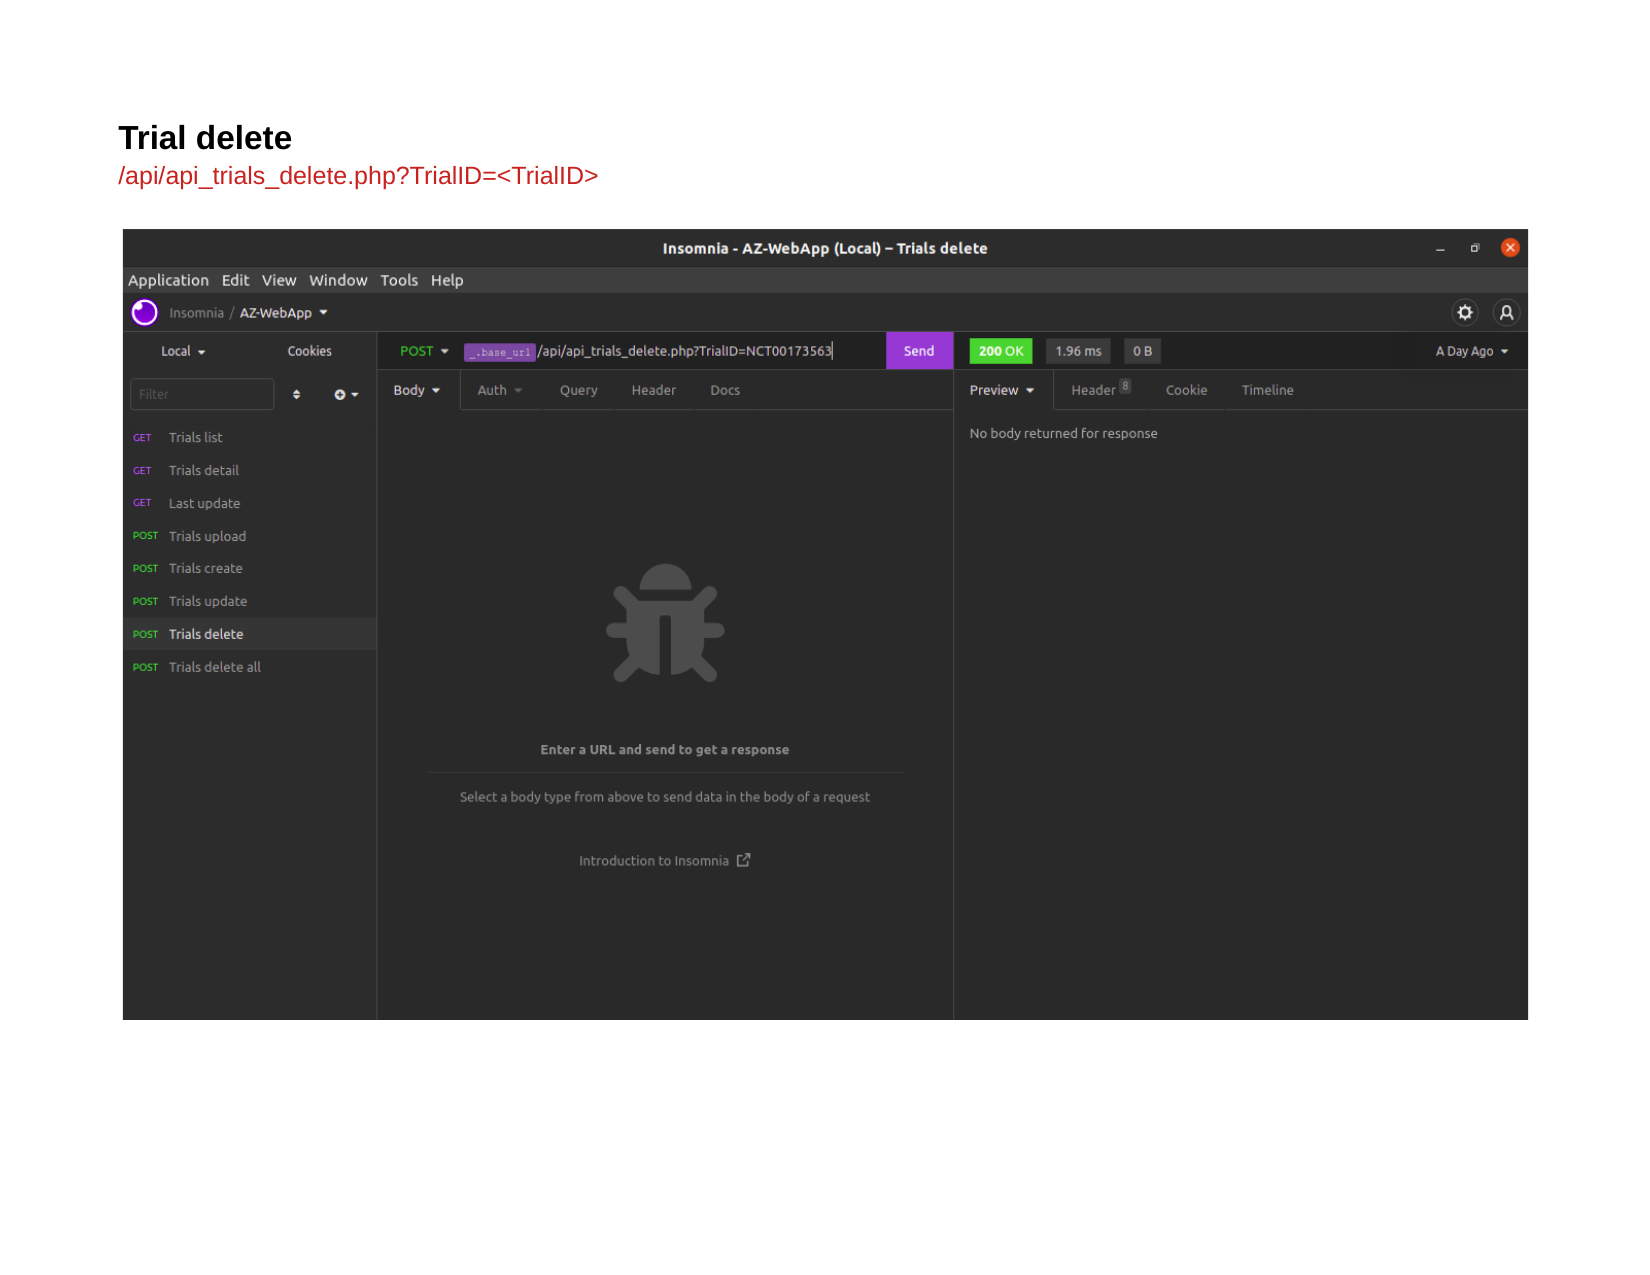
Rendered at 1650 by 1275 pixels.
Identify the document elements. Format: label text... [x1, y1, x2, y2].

text Trial delete /api/api_trials_delete.php?TrialID=<TrialID> [118, 118, 1532, 189]
picture [122, 229, 1529, 1020]
